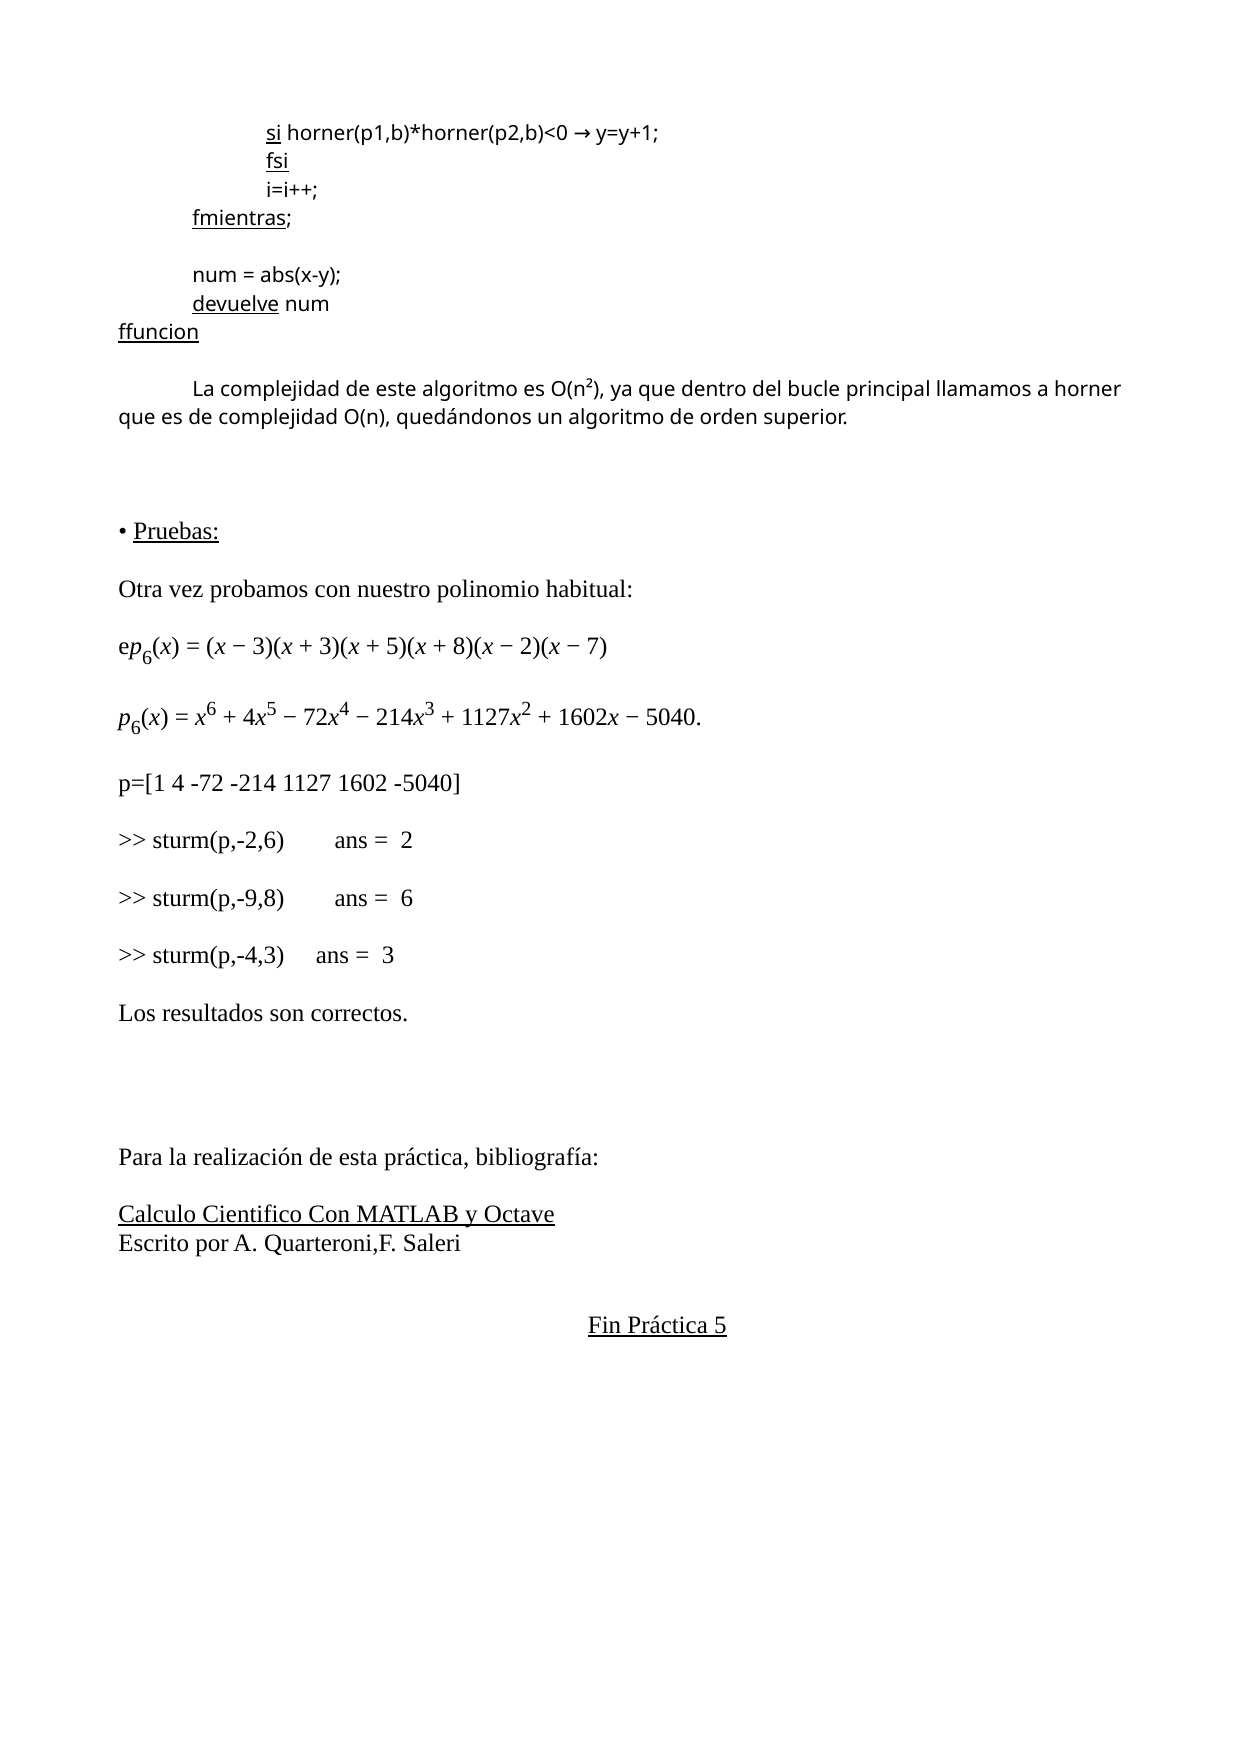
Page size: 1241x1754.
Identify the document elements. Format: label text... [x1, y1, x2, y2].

text devuelve num [118, 289, 1122, 317]
text ep6(x) = (x − 3)(x + 3)(x + 5)(x + 8)(x − 2)(x − 7) [118, 631, 1122, 668]
text Fin Práctica 5 [118, 1310, 1122, 1339]
subtitle Calculo Cientifico Con MATLAB y Octave [118, 1199, 1122, 1228]
text si horner(p1,b)*horner(p2,b)<0 → y=y+1; [118, 118, 1122, 147]
text Para la realización de esta práctica, bibliografía: [118, 1142, 1122, 1170]
text i=i++; [118, 175, 1122, 203]
text >> sturm(p,-4,3) ans = 3 [118, 940, 1122, 969]
text >> sturm(p,-9,8) ans = 6 [118, 883, 1122, 912]
text fmientras; [118, 203, 1122, 232]
text p=[1 4 -72 -214 1127 1602 -5040] [118, 768, 1122, 797]
text Otra vez probamos con nuestro polinomio habitual: [118, 574, 1122, 602]
text Escrito por A. Quarteroni,F. Saleri [118, 1228, 1122, 1257]
text num = abs(x-y); [118, 260, 1122, 289]
text fsi [118, 147, 1122, 175]
text Los resultados son correctos. [118, 998, 1122, 1027]
text • Pruebas: [118, 516, 1122, 545]
text >> sturm(p,-2,6) ans = 2 [118, 825, 1122, 854]
text p6(x) = x6 + 4x5 − 72x4 − 214x3 + 1127x2 + 1602x − 5040. [118, 697, 1122, 739]
text La complejidad de este algoritmo es O(n²), ya que dentro del bucle principal llamamos a horner que es de complejidad O(n), quedándonos un algoritmo de orden superior. [118, 374, 1122, 431]
text ffuncion [118, 317, 1122, 346]
